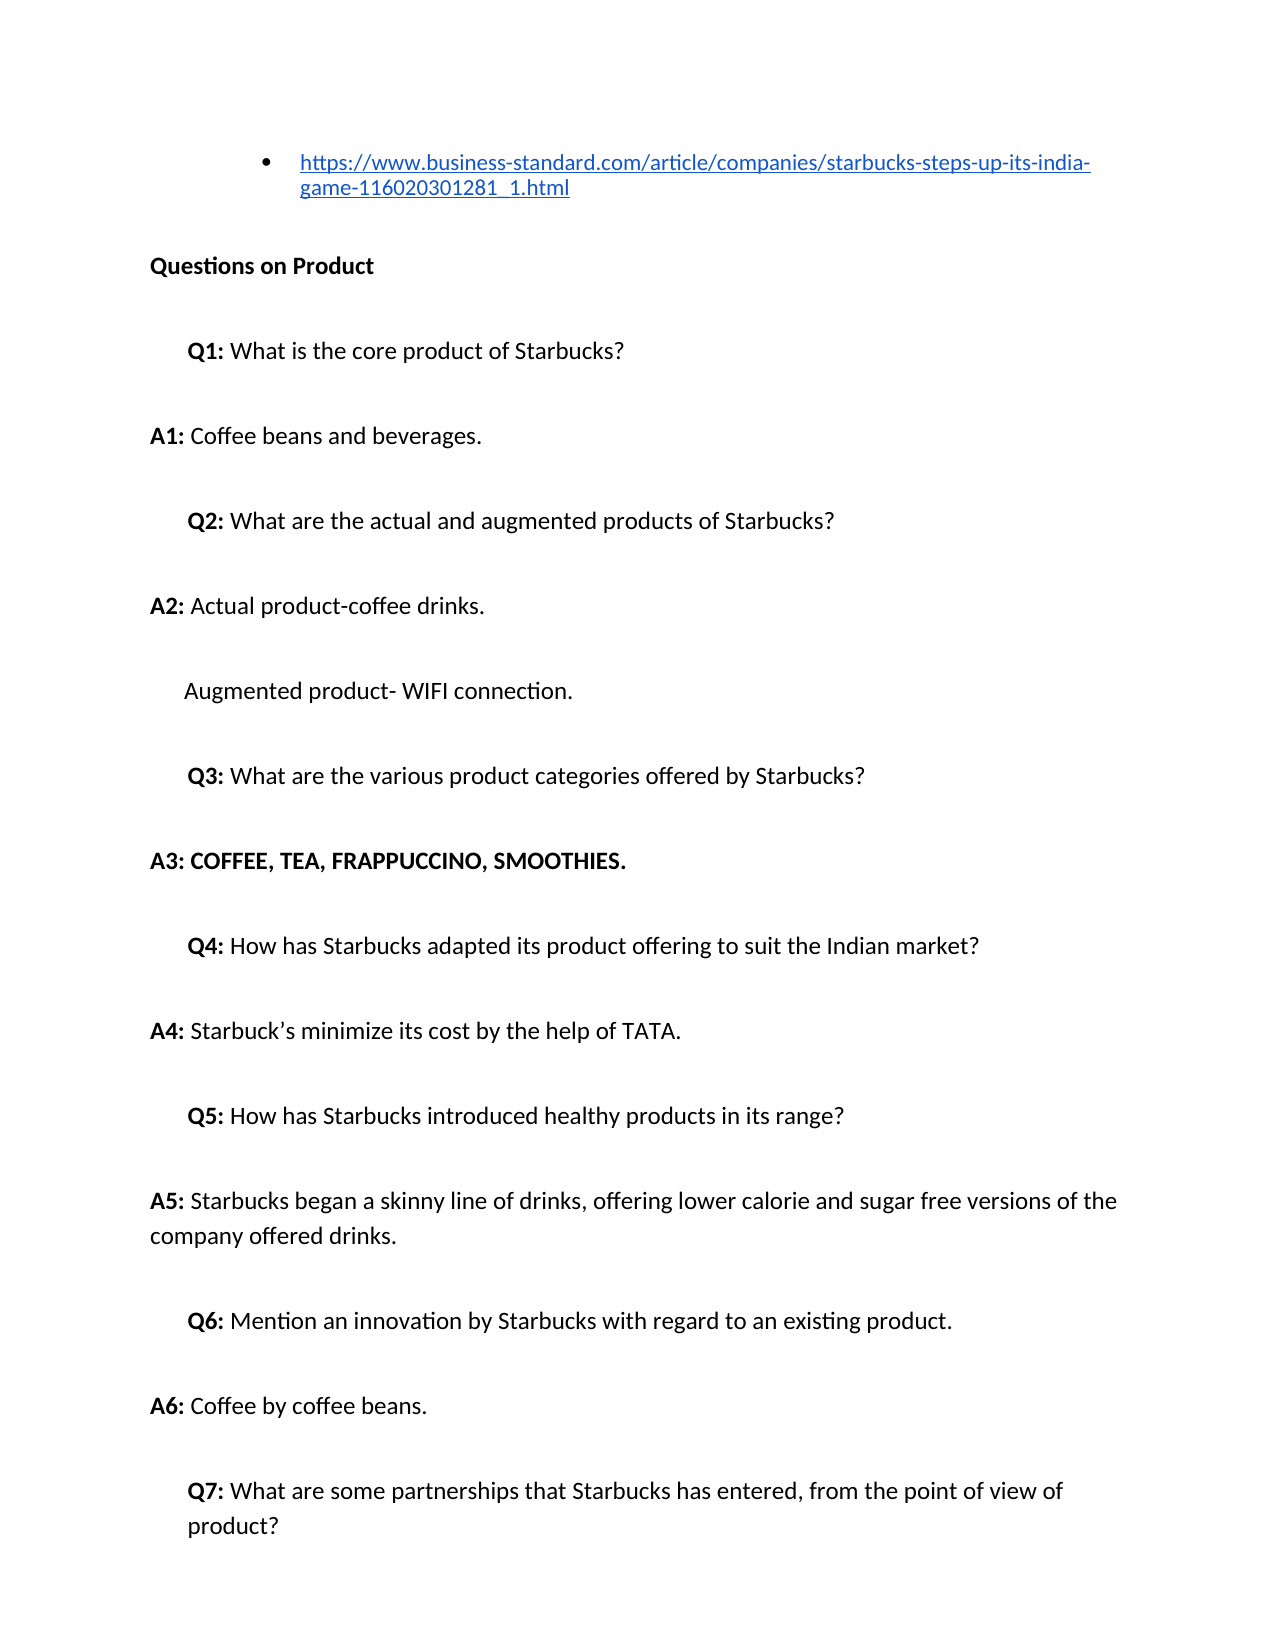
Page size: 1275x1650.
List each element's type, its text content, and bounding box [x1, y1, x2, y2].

text Q2: What are the actual and augmented products of Starbucks? [187, 505, 1125, 536]
text Q4: How has Starbucks adapted its product offering to suit the Indian market? [187, 930, 1125, 961]
text Q5: How has Starbucks introduced healthy products in its range? [187, 1100, 1125, 1131]
text A2: Actual product-coffee drinks. [150, 590, 1125, 621]
text Q6: Mention an innovation by Starbucks with regard to an existing product. [187, 1305, 1125, 1336]
text A4: Starbuck’s minimize its cost by the help of TATA. [150, 1015, 1125, 1046]
text Questions on Product [150, 250, 1125, 281]
text Q1: What is the core product of Starbucks? [187, 335, 1125, 366]
text Q7: What are some partnerships that Starbucks has entered, from the point of view of product? [187, 1475, 1125, 1541]
text A3: COFFEE, TEA, FRAPPUCCINO, SMOOTHIES. [150, 845, 1125, 876]
text A1: Coffee beans and beverages. [150, 420, 1125, 451]
text Augmented product- WIFI connection. [150, 675, 1125, 706]
list https://www.business-standard.com/article/companies/starbucks-steps-up-its-india-game-116020301281_1.html [262, 150, 1125, 200]
text A5: Starbucks began a skinny line of drinks, offering lower calorie and sugar free versions of the company offered drinks. [150, 1185, 1125, 1251]
text Q3: What are the various product categories offered by Starbucks? [187, 760, 1125, 791]
text A6: Coffee by coffee beans. [150, 1390, 1125, 1421]
